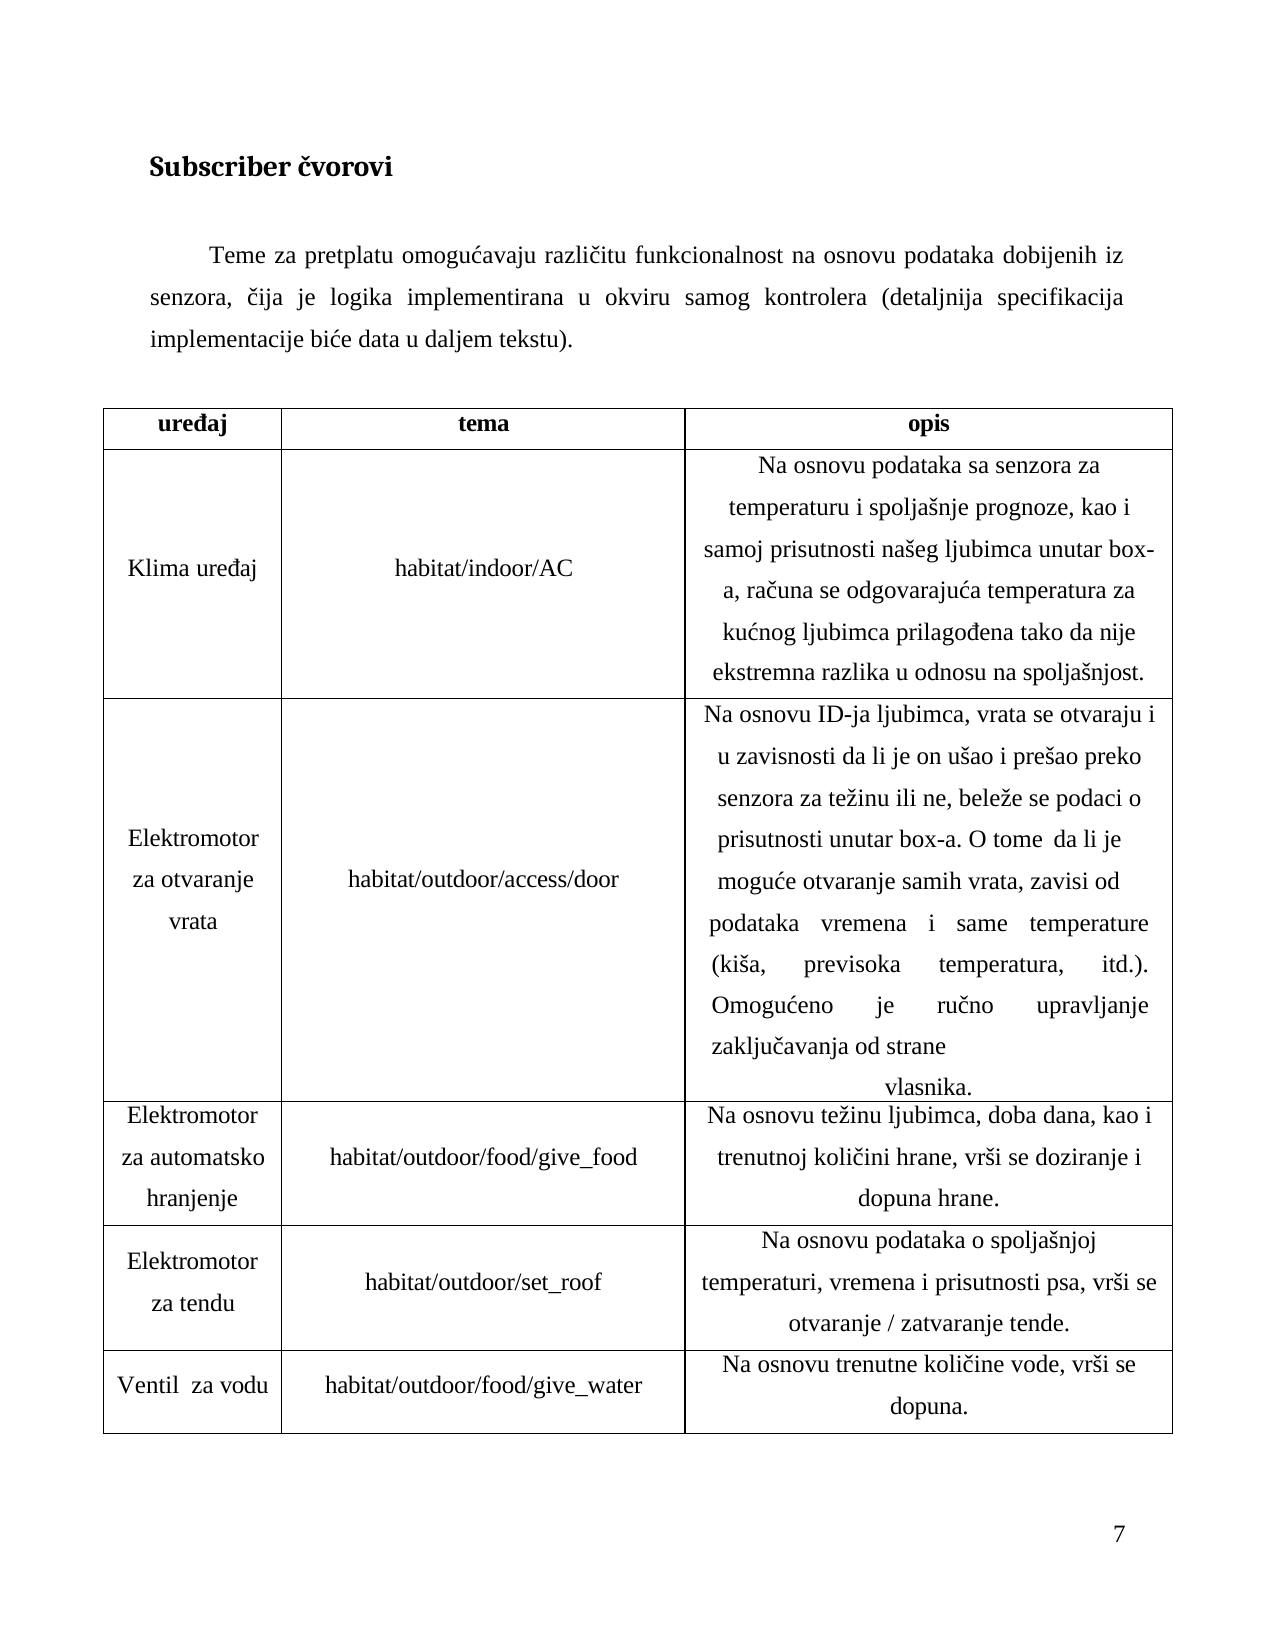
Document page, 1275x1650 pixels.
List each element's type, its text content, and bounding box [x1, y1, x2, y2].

table_cell Na osnovu trenutne količine vode, vrši se dopuna. [686, 1351, 1172, 1433]
table_header uređaj [104, 409, 281, 449]
table_cell Na osnovu težinu ljubimca, doba dana, kao i trenutnoj količini hrane, vrši se doziranje i dopuna hrane. [686, 1102, 1172, 1225]
table_cell Na osnovu podataka o spoljašnjoj temperaturi, vremena i prisutnosti psa, vrši se otvaranje / zatvaranje tende. [686, 1226, 1172, 1349]
table_cell habitat/outdoor/food/give_food [282, 1102, 684, 1225]
table_cell Elektromotor za tendu [104, 1226, 281, 1349]
table_cell Na osnovu ID-ja ljubimca, vrata se otvaraju i u zavisnosti da li je on ušao i prešao preko senzora za težinu ili ne, beleže se podaci o prisutnosti unutar box-a. O tome da li je moguće otvaranje samih vrata, zavisi od podataka vremena i same temperature (kiša, previsoka temperatura, itd.). Omogućeno je ručno upravljanje zaključavanja od strane vlasnika. [686, 699, 1172, 1101]
table_cell Elektromotor za otvaranje vrata [104, 699, 281, 1101]
table_cell habitat/indoor/AC [282, 450, 684, 698]
table_cell habitat/outdoor/food/give_water [282, 1351, 684, 1433]
table_cell Ventil za vodu [104, 1351, 281, 1433]
table_cell habitat/outdoor/access/door [282, 699, 684, 1101]
subtitle Subscriber čvorovi [150, 150, 1223, 183]
table_cell Na osnovu podataka sa senzora za temperaturu i spoljašnje prognoze, kao i samoj prisutnosti našeg ljubimca unutar box- a, računa se odgovarajuća temperatura za kućnog ljubimca prilagođena tako da nije ekstremna razlika u odnosu na spoljašnjost. [686, 450, 1172, 698]
table_cell Elektromotor za automatsko hranjenje [104, 1102, 281, 1225]
text Teme za pretplatu omogućavaju različitu funkcionalnost na osnovu podataka dobijenih iz senzora, čija je logika implementirana u okviru samog kontrolera (detaljnija specifikacija implementacije biće data u daljem tekstu). [150, 241, 1124, 353]
table_cell habitat/outdoor/set_roof [282, 1226, 684, 1349]
table_header opis [686, 409, 1172, 449]
table_header tema [282, 409, 684, 449]
table_cell Klima uređaj [104, 450, 281, 698]
